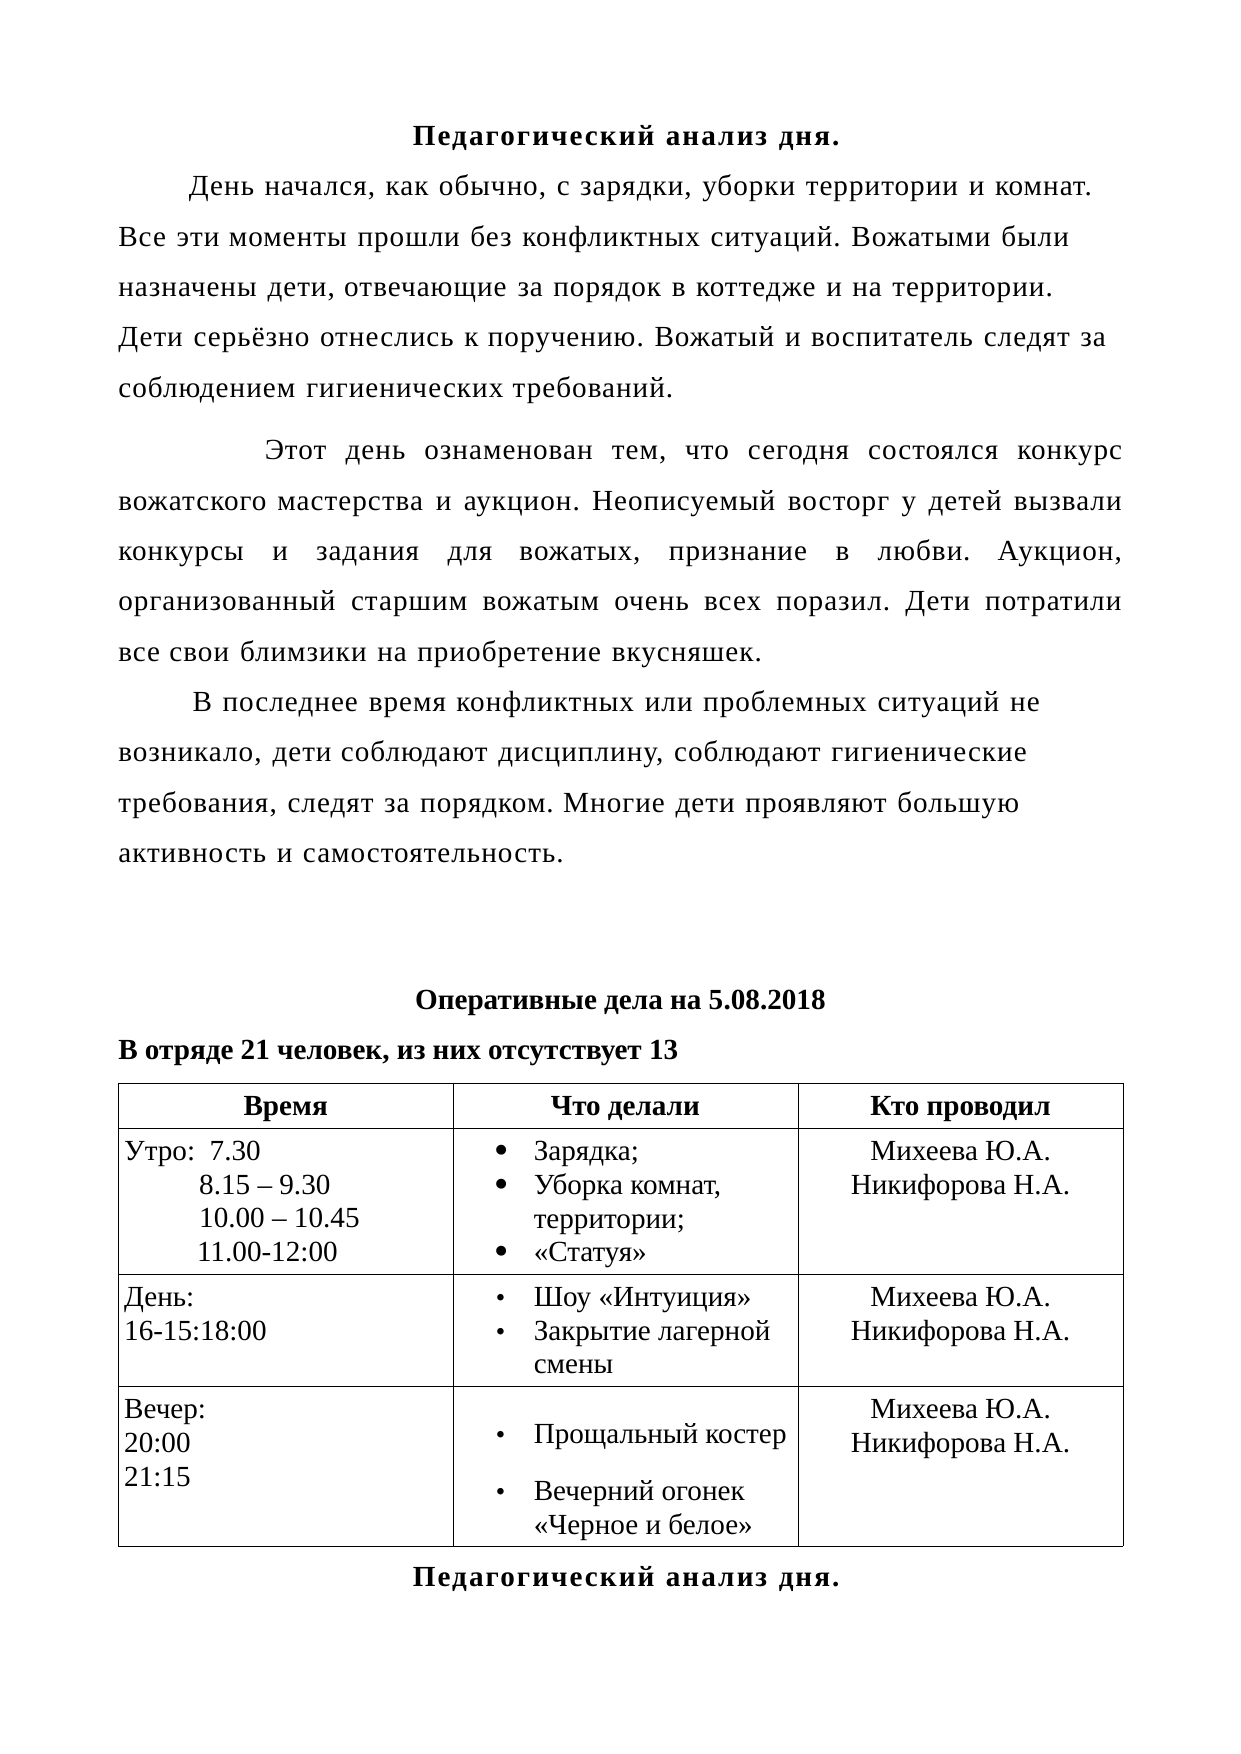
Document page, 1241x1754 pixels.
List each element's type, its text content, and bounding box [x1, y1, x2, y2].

table_cell Прощальный костер Вечерний огонек «Черное и белое» [454, 1387, 798, 1546]
table_cell Михеева Ю.А. Никифорова Н.А. [799, 1387, 1123, 1546]
text Педагогический анализ дня. [118, 118, 1122, 152]
table_header Кто проводил [799, 1084, 1123, 1128]
text В последнее время конфликтных или проблемных ситуаций не возникало, дети соблюдают дисциплину, соблюдают гигиенические требования, следят за порядком. Многие дети проявляют большую активность и самостоятельность. [118, 684, 1122, 868]
table_cell День: 16-15:18:00 [119, 1275, 453, 1386]
text Этот день ознаменован тем, что сегодня состоялся конкурс вожатского мастерства и аукцион. Неописуемый восторг у детей вызвали конкурсы и задания для вожатых, признание в любви. Аукцион, организованный старшим вожатым очень всех поразил. Дети потратили все свои блимзики на приобретение вкусняшек. [118, 432, 1122, 667]
text В отряде 21 человек, из них отсутствует 13 [118, 1032, 1122, 1066]
table_header Что делали [454, 1084, 798, 1128]
text День начался, как обычно, с зарядки, уборки территории и комнат. Все эти моменты прошли без конфликтных ситуаций. Вожатыми были назначены дети, отвечающие за порядок в коттедже и на территории. Дети серьёзно отнеслись к поручению. Вожатый и воспитатель следят за соблюдением гигиенических требований. [118, 168, 1122, 403]
table_cell Зарядка; Уборка комнат, территории; «Статуя» [454, 1129, 798, 1274]
table_header Время [119, 1084, 453, 1128]
text Оперативные дела на 5.08.2018 [118, 982, 1122, 1015]
table_cell Утро: 7.30 8.15 – 9.30 10.00 – 10.45 11.00-12:00 [119, 1129, 453, 1274]
table_cell Шоу «Интуиция» Закрытие лагерной смены [454, 1275, 798, 1386]
table_cell Вечер: 20:00 21:15 [119, 1387, 453, 1546]
table_cell Михеева Ю.А. Никифорова Н.А. [799, 1129, 1123, 1274]
text Педагогический анализ дня. [118, 1559, 1122, 1592]
table_cell Михеева Ю.А. Никифорова Н.А. [799, 1275, 1123, 1386]
